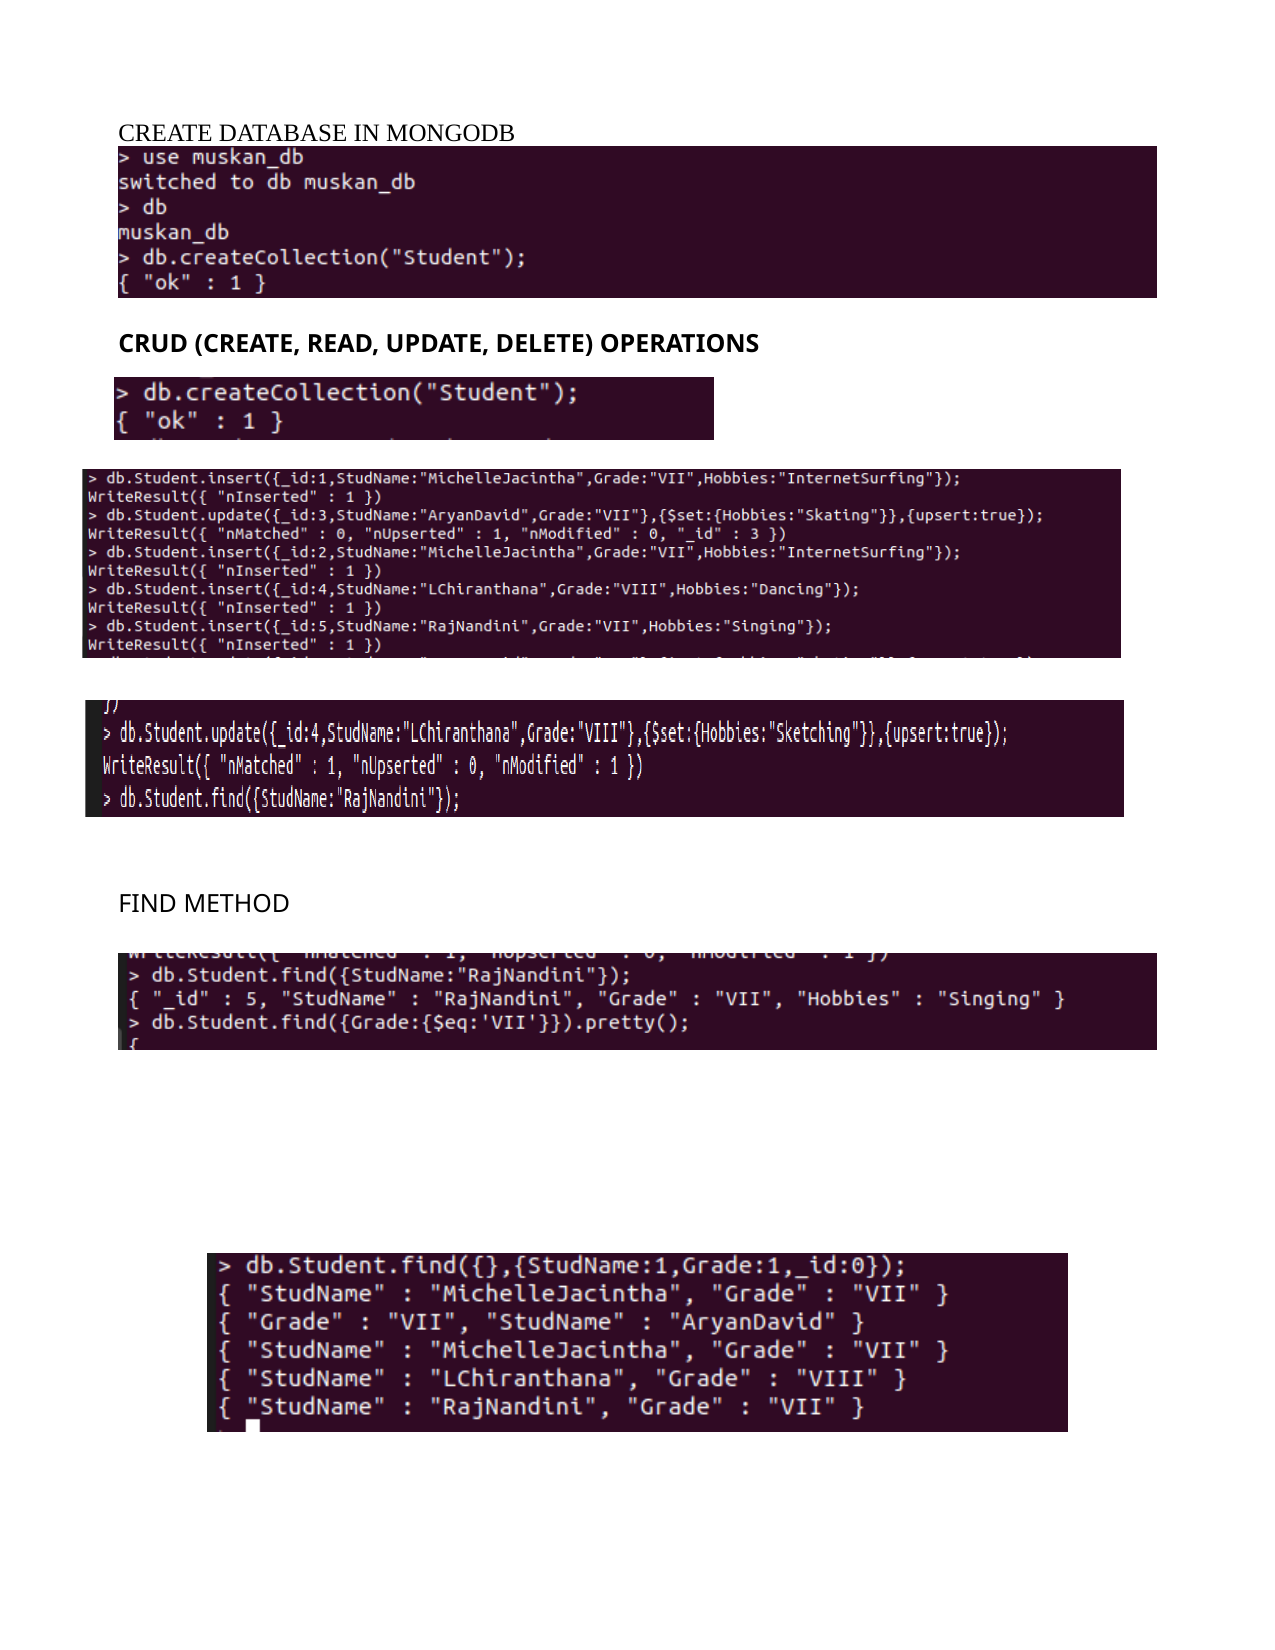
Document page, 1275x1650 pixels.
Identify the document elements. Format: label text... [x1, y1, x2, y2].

text CREATE DATABASE IN MONGODB [118, 118, 1157, 146]
text FIND METHOD [118, 885, 1157, 919]
picture [207, 1253, 1068, 1432]
picture [118, 953, 1157, 1050]
picture [82, 469, 1121, 658]
picture [114, 377, 714, 440]
text CRUD (CREATE, READ, UPDATE, DELETE) OPERATIONS [118, 326, 1157, 360]
picture [118, 146, 1157, 298]
picture [85, 700, 1124, 817]
